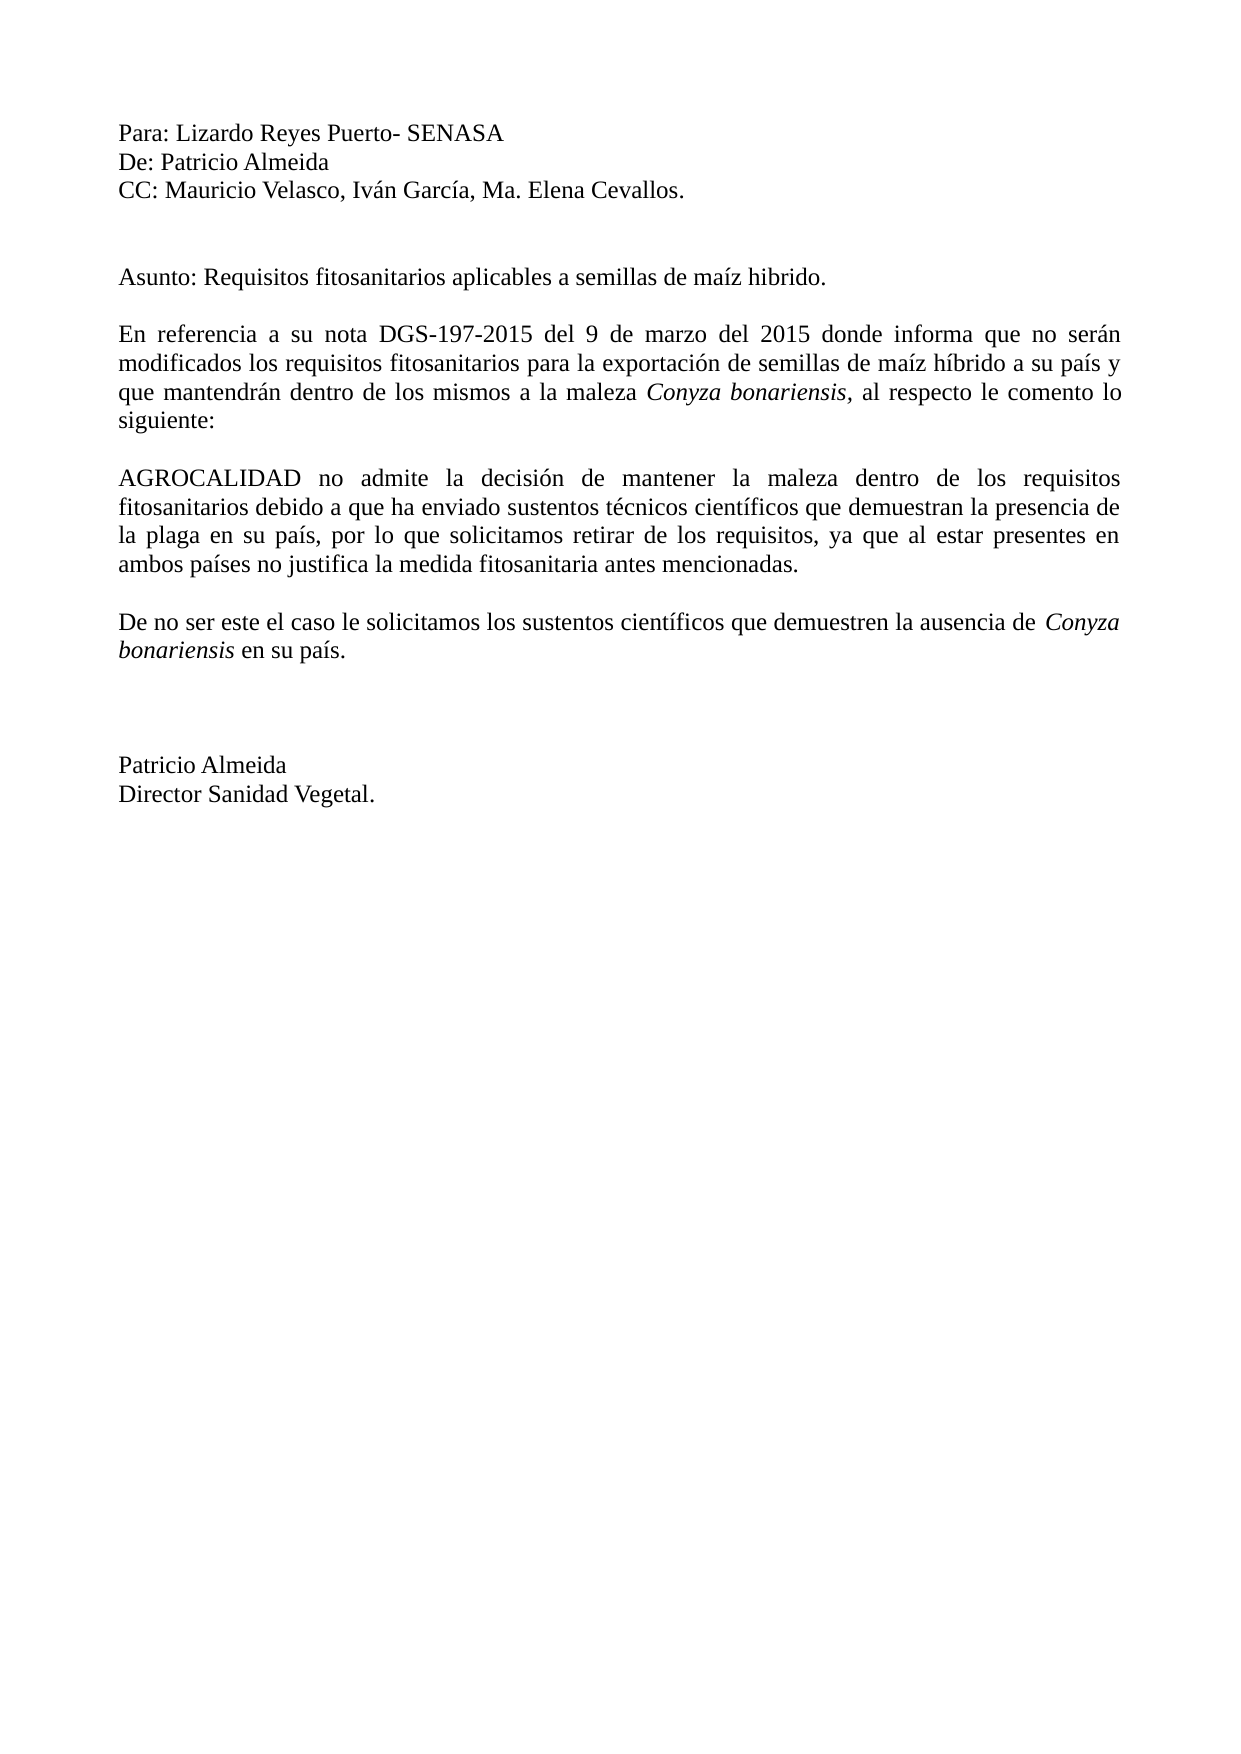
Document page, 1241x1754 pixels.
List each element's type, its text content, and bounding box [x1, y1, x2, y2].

text Director Sanidad Vegetal. [118, 779, 1122, 808]
text En referencia a su nota DGS-197-2015 del 9 de marzo del 2015 donde informa que no serán modificados los requisitos fitosanitarios para la exportación de semillas de maíz híbrido a su país y que mantendrán dentro de los mismos a la maleza Conyza bonariensis, al respecto le comento lo siguiente: [118, 319, 1122, 434]
text De: Patricio Almeida [118, 147, 1122, 176]
text AGROCALIDAD no admite la decisión de mantener la maleza dentro de los requisitos fitosanitarios debido a que ha enviado sustentos técnicos científicos que demuestran la presencia de la plaga en su país, por lo que solicitamos retirar de los requisitos, ya que al estar presentes en ambos países no justifica la medida fitosanitaria antes mencionadas. [118, 463, 1122, 578]
text CC: Mauricio Velasco, Iván García, Ma. Elena Cevallos. [118, 176, 1122, 204]
text Para: Lizardo Reyes Puerto- SENASA [118, 118, 1122, 147]
text Asunto: Requisitos fitosanitarios aplicables a semillas de maíz hibrido. [118, 262, 1122, 291]
text Patricio Almeida [118, 751, 1122, 779]
text De no ser este el caso le solicitamos los sustentos científicos que demuestren la ausencia de Conyza bonariensis en su país. [118, 607, 1122, 664]
